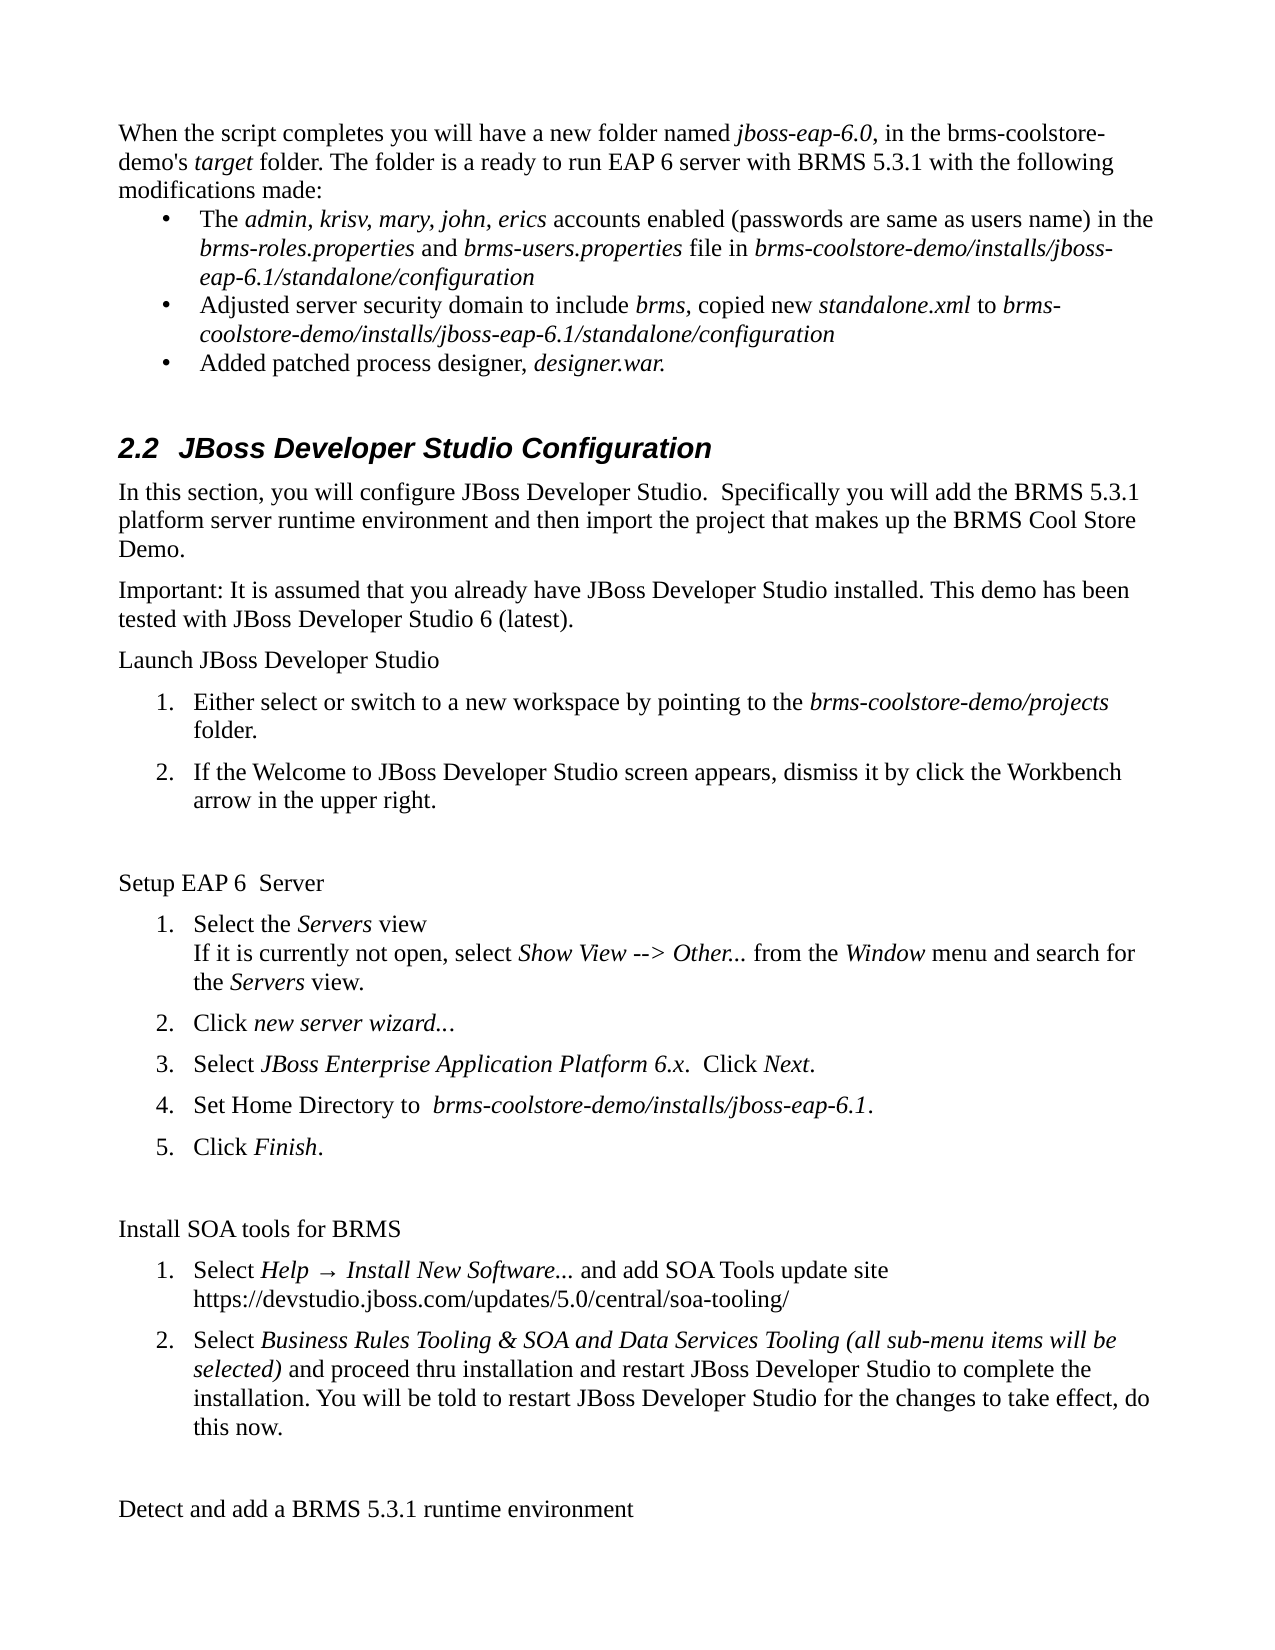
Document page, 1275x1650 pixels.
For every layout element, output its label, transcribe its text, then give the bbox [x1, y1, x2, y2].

subtitle JBoss Developer Studio Configuration [118, 431, 1157, 464]
list Set Home Directory to brms-coolstore-demo/installs/jboss-eap-6.1. [156, 1090, 1157, 1119]
text Important: It is assumed that you already have JBoss Developer Studio installed. This demo has been tested with JBoss Developer Studio 6 (latest). [118, 575, 1157, 633]
list Either select or switch to a new workspace by pointing to the brms-coolstore-demo/projects folder. [156, 687, 1157, 744]
text Detect and add a BRMS 5.3.1 runtime environment [118, 1494, 1157, 1523]
list Select the Servers view If it is currently not open, select Show View --> Other... from the Window menu and search for the Servers view. [156, 909, 1157, 995]
text Setup EAP 6 Server [118, 868, 1157, 897]
list The admin, krisv, mary, john, erics accounts enabled (passwords are same as users name) in the brms-roles.properties and brms-users.properties file in brms-coolstore-demo/installs/jboss-eap-6.1/standalone/configuration [162, 204, 1157, 291]
text When the script completes you will have a new folder named jboss-eap-6.0, in the brms-coolstore-demo's target folder. The folder is a ready to run EAP 6 server with BRMS 5.3.1 with the following modifications made: [118, 118, 1157, 204]
list Click Finish. [156, 1132, 1157, 1160]
list Select Help → Install New Software... and add SOA Tools update site https://devstudio.jboss.com/updates/5.0/central/soa-tooling/ [156, 1255, 1157, 1313]
list Adjusted server security domain to include brms, copied new standalone.xml to brms-coolstore-demo/installs/jboss-eap-6.1/standalone/configuration [162, 291, 1157, 348]
list Click new server wizard... [156, 1008, 1157, 1037]
list Added patched process designer, designer.war. [162, 348, 1157, 377]
text In this section, you will configure JBoss Developer Studio. Specifically you will add the BRMS 5.3.1 platform server runtime environment and then import the project that makes up the BRMS Cool Store Demo. [118, 477, 1157, 563]
text Install SOA tools for BRMS [118, 1214, 1157, 1243]
list Select JBoss Enterprise Application Platform 6.x. Click Next. [156, 1049, 1157, 1078]
list Select Business Rules Tooling & SOA and Data Services Tooling (all sub-menu items will be selected) and proceed thru installation and restart JBoss Developer Studio to complete the installation. You will be told to restart JBoss Developer Studio for the changes to take effect, do this now. [156, 1325, 1157, 1440]
text Launch JBoss Developer Studio [118, 645, 1157, 674]
list If the Welcome to JBoss Developer Studio screen appears, dismiss it by click the Workbench arrow in the upper right. [156, 757, 1157, 814]
